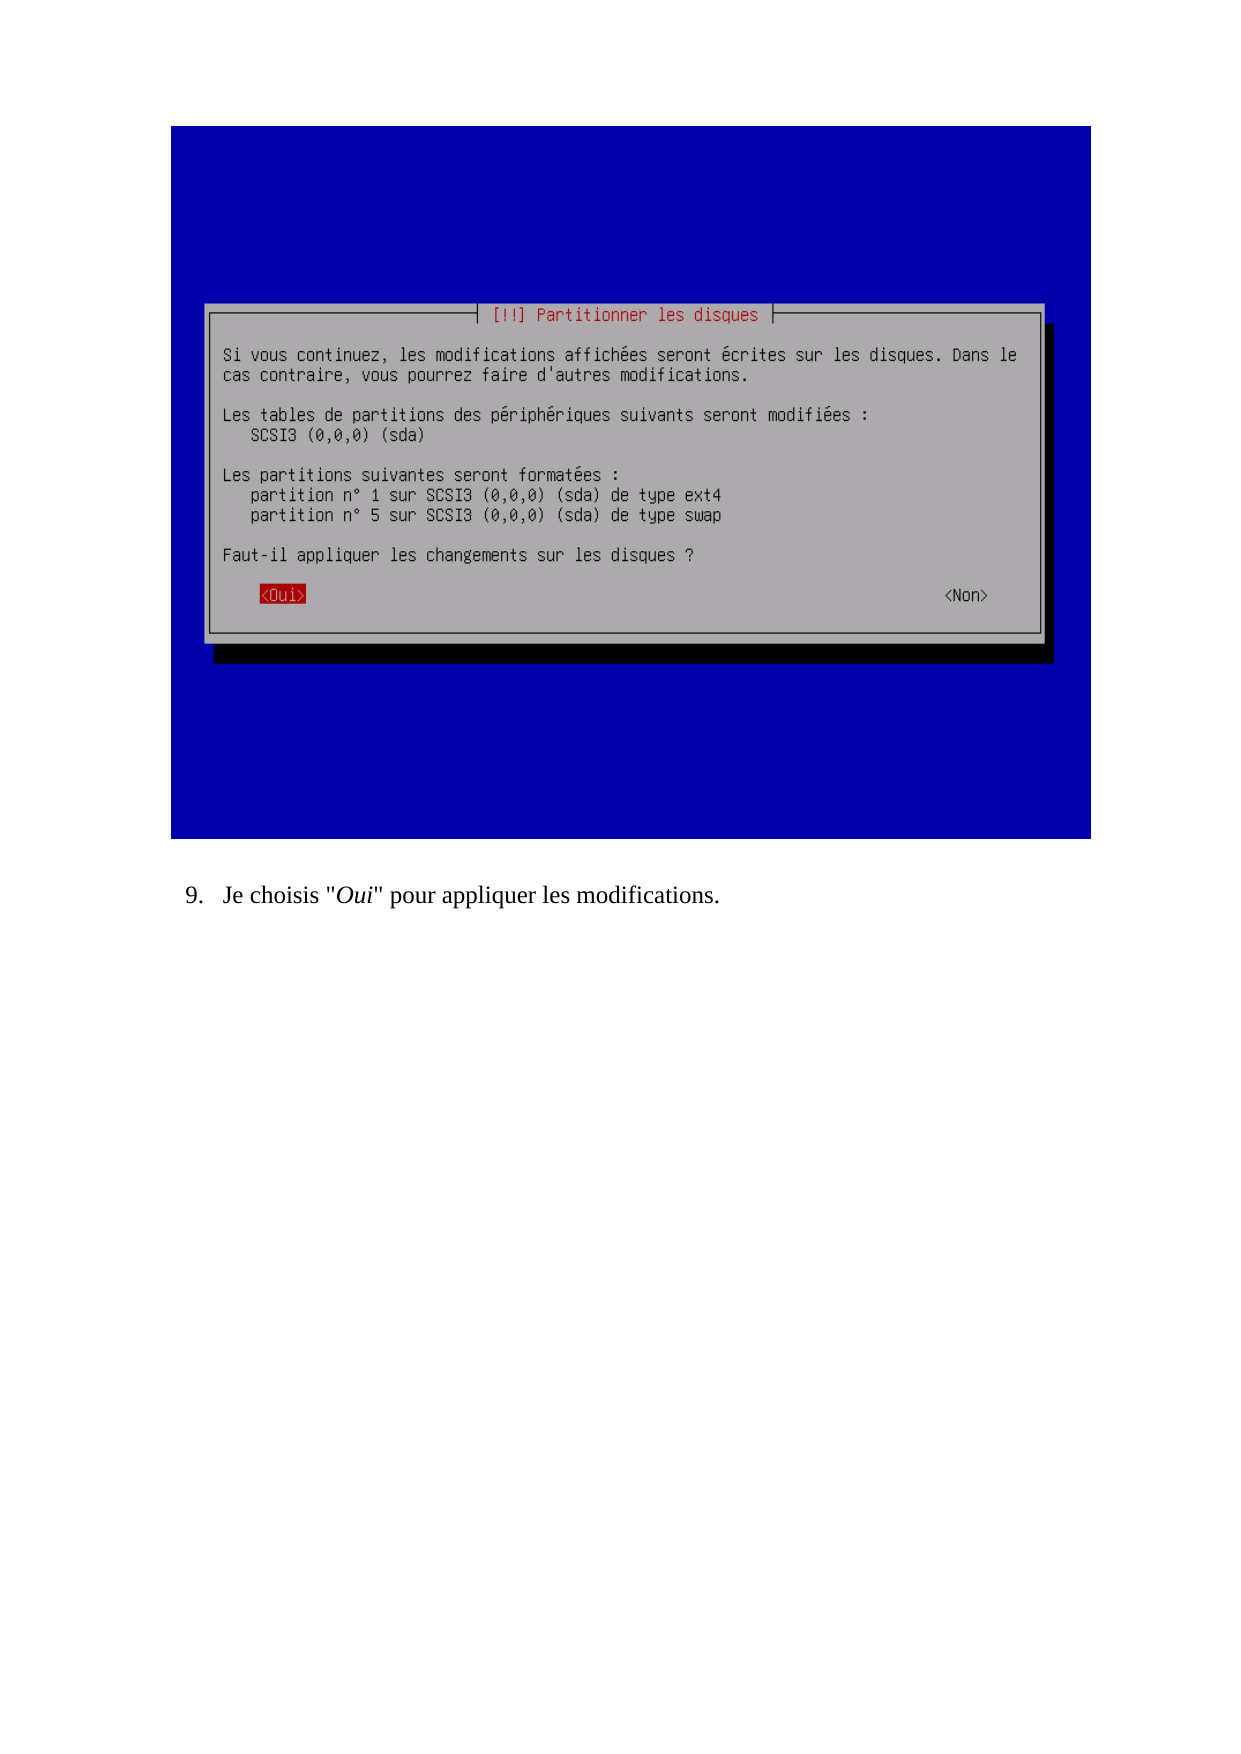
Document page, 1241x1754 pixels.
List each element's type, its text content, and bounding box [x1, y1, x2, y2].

picture [171, 126, 1091, 839]
list Je choisis "Oui" pour appliquer les modifications. [185, 880, 1122, 908]
